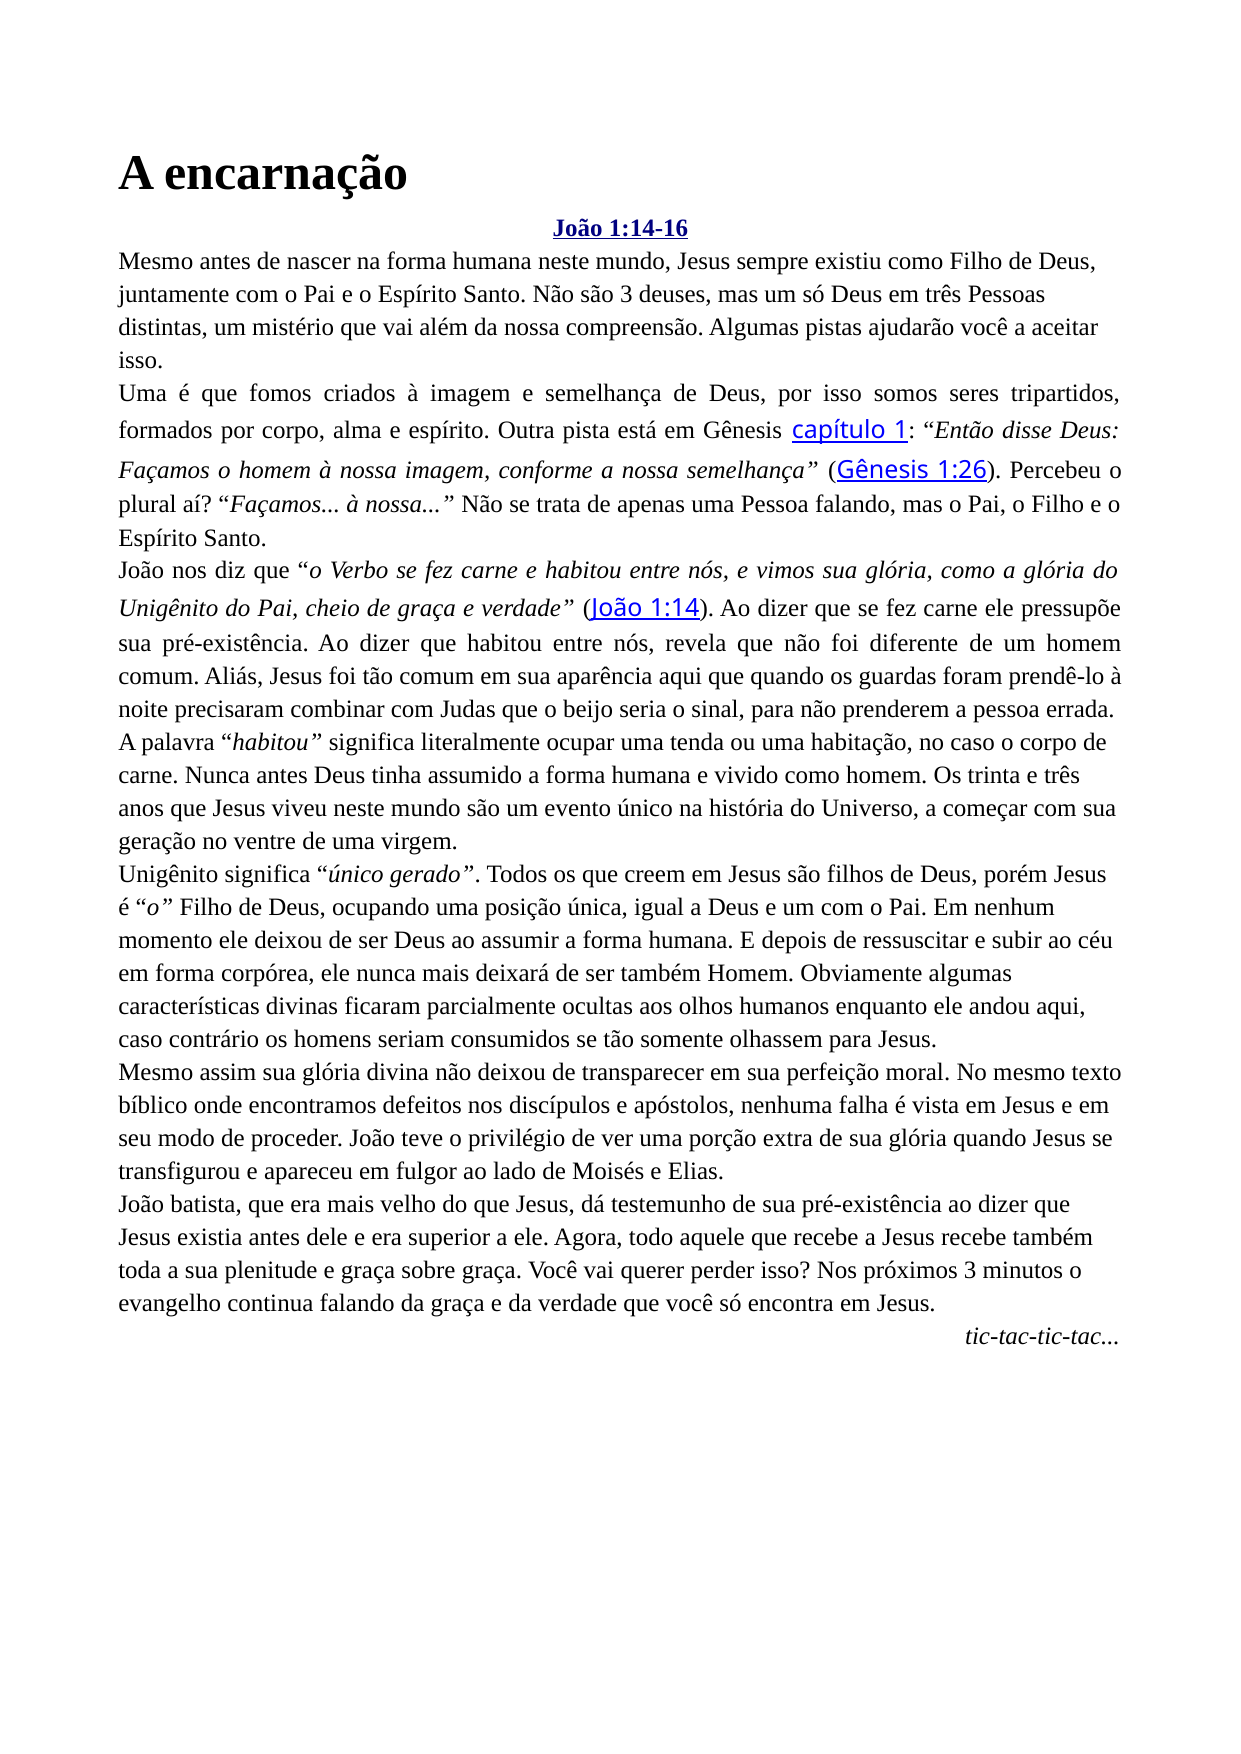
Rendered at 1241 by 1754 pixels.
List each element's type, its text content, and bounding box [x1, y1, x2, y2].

text João batista, que era mais velho do que Jesus, dá testemunho de sua pré-existência ao dizer que Jesus existia antes dele e era superior a ele. Agora, todo aquele que recebe a Jesus recebe também toda a sua plenitude e graça sobre graça. Você vai querer perder isso? Nos próximos 3 minutos o evangelho continua falando da graça e da verdade que você só encontra em Jesus. [118, 1189, 1122, 1317]
subtitle A encarnação [118, 143, 1122, 201]
text tic-tac-tic-tac... [118, 1321, 1122, 1350]
text A palavra “habitou” significa literalmente ocupar uma tenda ou uma habitação, no caso o corpo de carne. Nunca antes Deus tinha assumido a forma humana e vivido como homem. Os trinta e três anos que Jesus viveu neste mundo são um evento único na história do Universo, a começar com sua geração no ventre de uma virgem. [118, 727, 1122, 855]
text Unigênito significa “único gerado”. Todos os que creem em Jesus são filhos de Deus, porém Jesus é “o” Filho de Deus, ocupando uma posição única, igual a Deus e um com o Pai. Em nenhum momento ele deixou de ser Deus ao assumir a forma humana. E depois de ressuscitar e subir ao céu em forma corpórea, ele nunca mais deixará de ser também Homem. Obviamente algumas características divinas ficaram parcialmente ocultas aos olhos humanos enquanto ele andou aqui, caso contrário os homens seriam consumidos se tão somente olhassem para Jesus. [118, 859, 1122, 1053]
text Uma é que fomos criados à imagem e semelhança de Deus, por isso somos seres tripartidos, formados por corpo, alma e espírito. Outra pista está em Gênesis capítulo 1: “Então disse Deus: Façamos o homem à nossa imagem, conforme a nossa semelhança” (Gênesis 1:26). Percebeu o plural aí? “Façamos... à nossa...” Não se trata de apenas uma Pessoa falando, mas o Pai, o Filho e o Espírito Santo. [118, 378, 1122, 551]
text João 1:14-16 [118, 213, 1122, 242]
text Mesmo assim sua glória divina não deixou de transparecer em sua perfeição moral. No mesmo texto bíblico onde encontramos defeitos nos discípulos e apóstolos, nenhuma falha é vista em Jesus e em seu modo de proceder. João teve o privilégio de ver uma porção extra de sua glória quando Jesus se transfigurou e apareceu em fulgor ao lado de Moisés e Elias. [118, 1057, 1122, 1185]
text João nos diz que “o Verbo se fez carne e habitou entre nós, e vimos sua glória, como a glória do Unigênito do Pai, cheio de graça e verdade” (João 1:14). Ao dizer que se fez carne ele pressupõe sua pré-existência. Ao dizer que habitou entre nós, revela que não foi diferente de um homem comum. Aliás, Jesus foi tão comum em sua aparência aqui que quando os guardas foram prendê-lo à noite precisaram combinar com Judas que o beijo seria o sinal, para não prenderem a pessoa errada. [118, 556, 1122, 723]
text Mesmo antes de nascer na forma humana neste mundo, Jesus sempre existiu como Filho de Deus, juntamente com o Pai e o Espírito Santo. Não são 3 deuses, mas um só Deus em três Pessoas distintas, um mistério que vai além da nossa compreensão. Algumas pistas ajudarão você a aceitar isso. [118, 246, 1122, 374]
